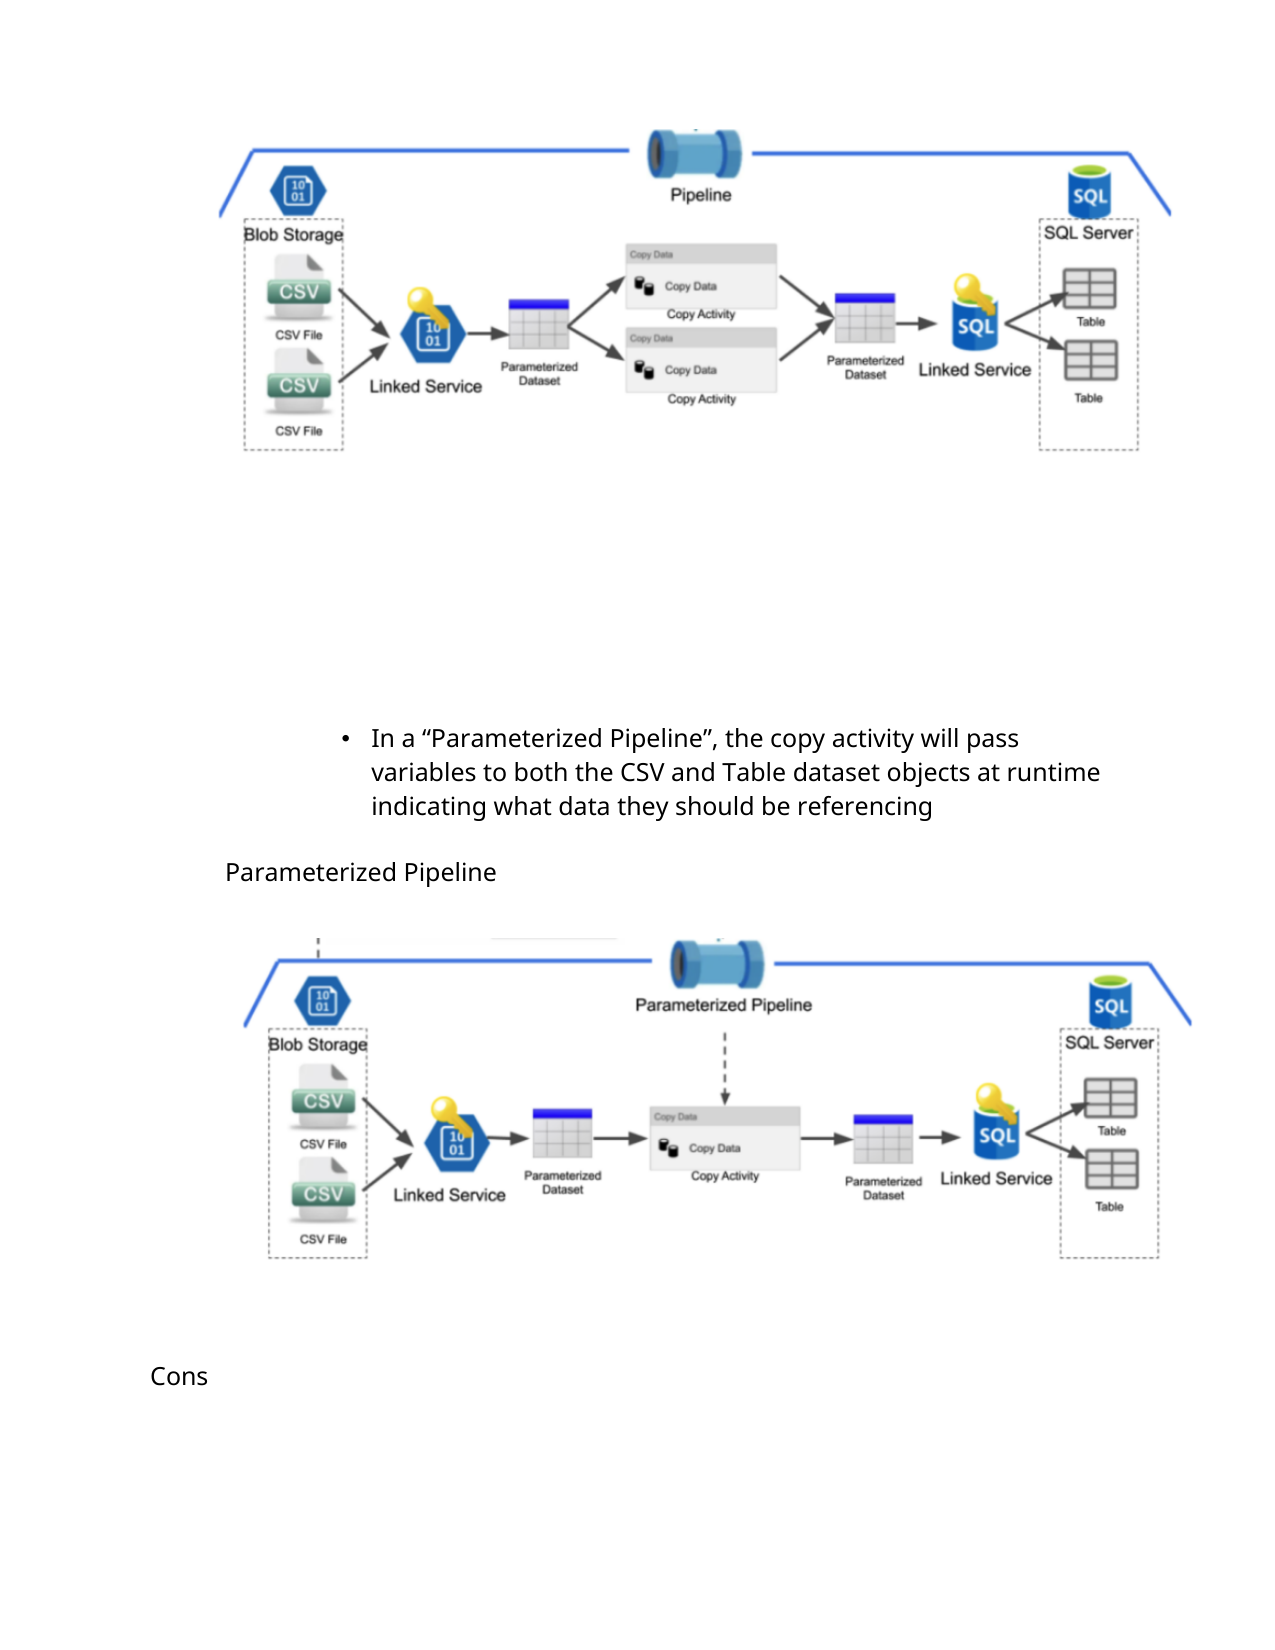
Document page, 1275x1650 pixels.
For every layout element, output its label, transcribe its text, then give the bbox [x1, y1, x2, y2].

text Parameterized Pipeline [150, 854, 1125, 888]
text Cons [150, 1359, 1125, 1393]
picture [204, 129, 1180, 460]
list In a “Parameterized Pipeline”, the copy activity will pass variables to both the CSV and Table dataset objects at runtime indicating what data they should be referencing [341, 721, 1125, 823]
text Cons [150, 1038, 223, 1072]
picture [223, 938, 1199, 1269]
